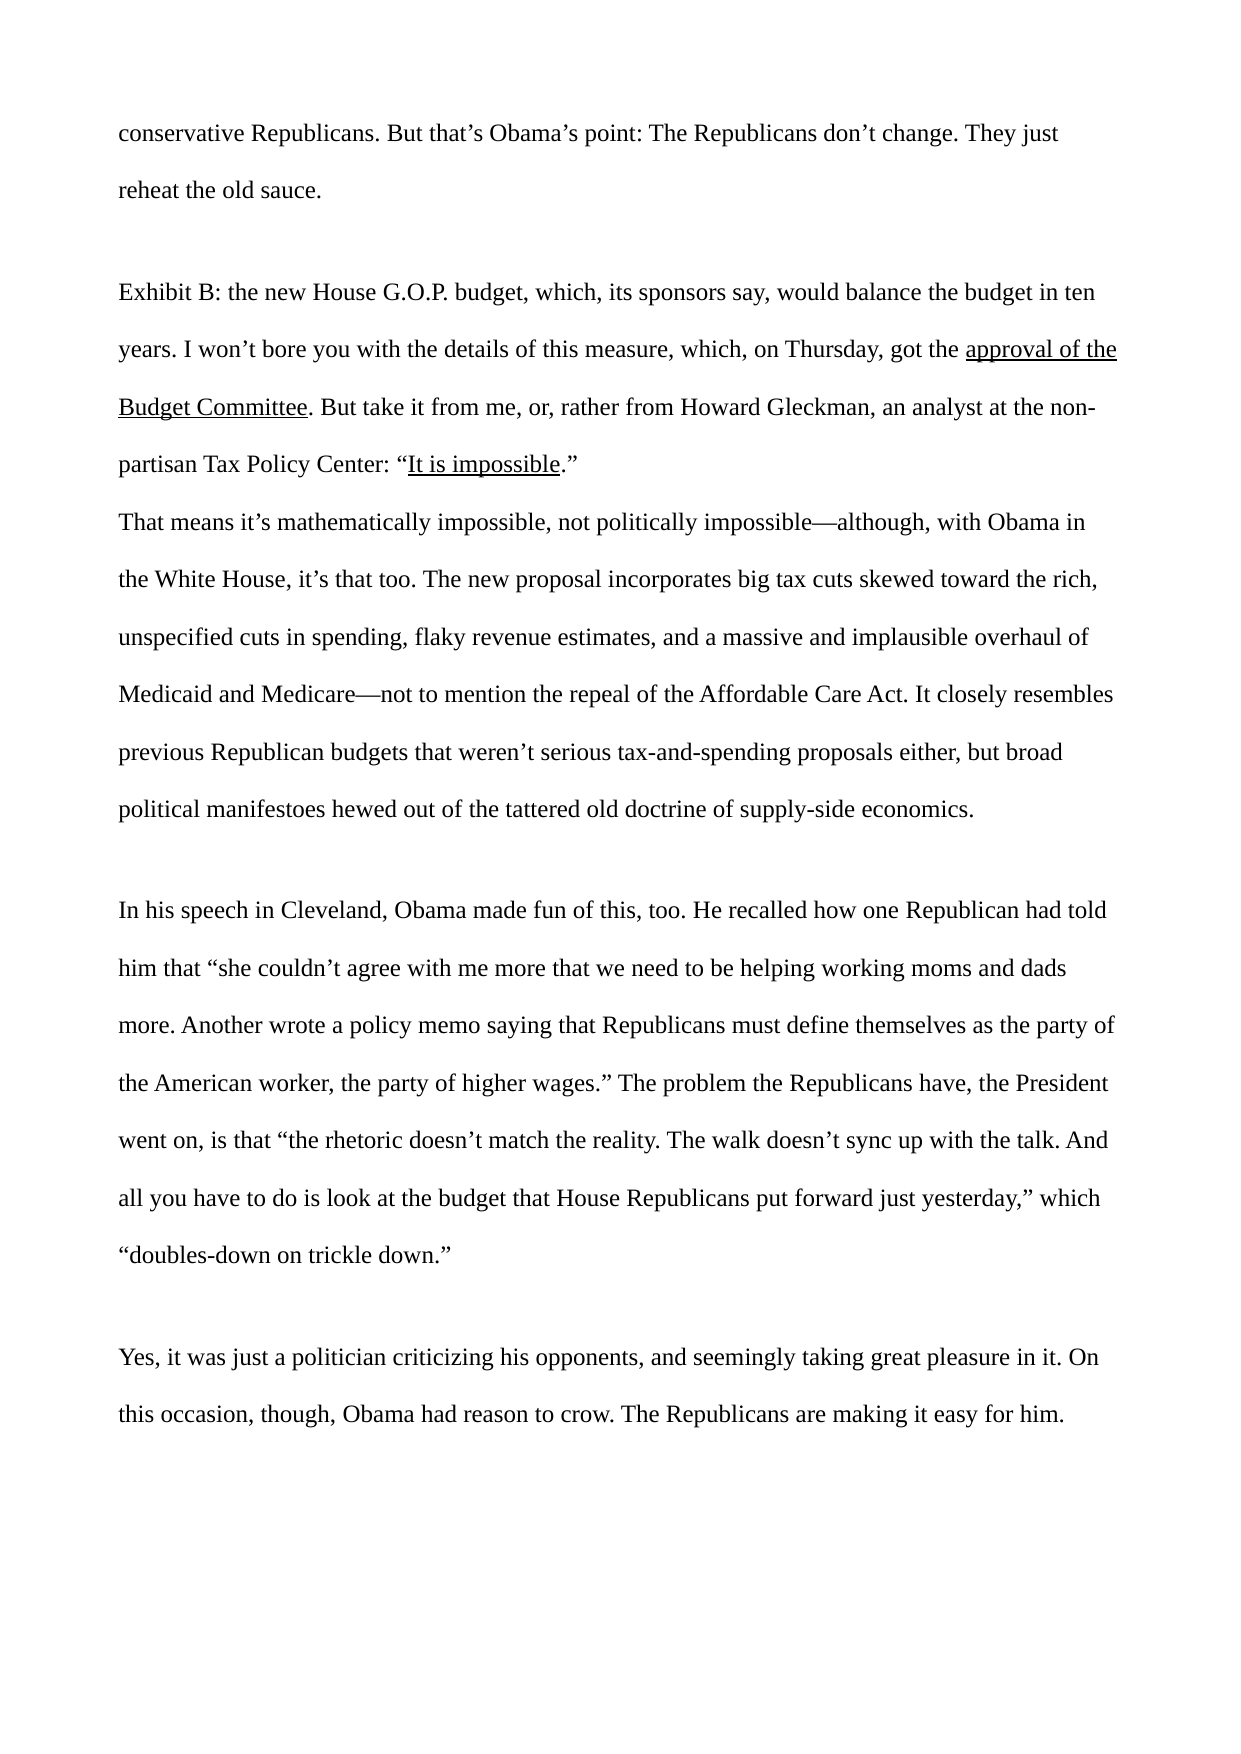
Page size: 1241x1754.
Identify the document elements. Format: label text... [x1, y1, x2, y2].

text conservative Republicans. But that’s Obama’s point: The Republicans don’t change. They just reheat the old sauce. [118, 118, 1122, 204]
text Yes, it was just a politician criticizing his opponents, and seemingly taking great pleasure in it. On this occasion, though, Obama had reason to crow. The Republicans are making it easy for him. [118, 1342, 1122, 1428]
text In his speech in Cleveland, Obama made fun of this, too. He recalled how one Republican had told him that “she couldn’t agree with me more that we need to be helping working moms and dads more. Another wrote a policy memo saying that Republicans must define themselves as the party of the American worker, the party of higher wages.” The problem the Republicans have, the President went on, is that “the rhetoric doesn’t match the reality. The walk doesn’t sync up with the talk. And all you have to do is look at the budget that House Republicans put forward just yesterday,” which “doubles-down on trickle down.” [118, 896, 1122, 1269]
text That means it’s mathematically impossible, not politically impossible—although, with Obama in the White House, it’s that too. The new proposal incorporates big tax cuts skewed toward the rich, unspecified cuts in spending, flaky revenue estimates, and a massive and implausible overhaul of Medicaid and Medicare—not to mention the repeal of the Affordable Care Act. It closely resembles previous Republican budgets that weren’t serious tax-and-spending proposals either, but broad political manifestoes hewed out of the tattered old doctrine of supply-side economics. [118, 507, 1122, 823]
text Exhibit B: the new House G.O.P. budget, which, its sponsors say, would balance the budget in ten years. I won’t bore you with the details of this measure, which, on Thursday, got the approval of the Budget Committee. But take it from me, or, rather from Howard Gleckman, an analyst at the non-partisan Tax Policy Center: “It is impossible.” [118, 277, 1122, 478]
